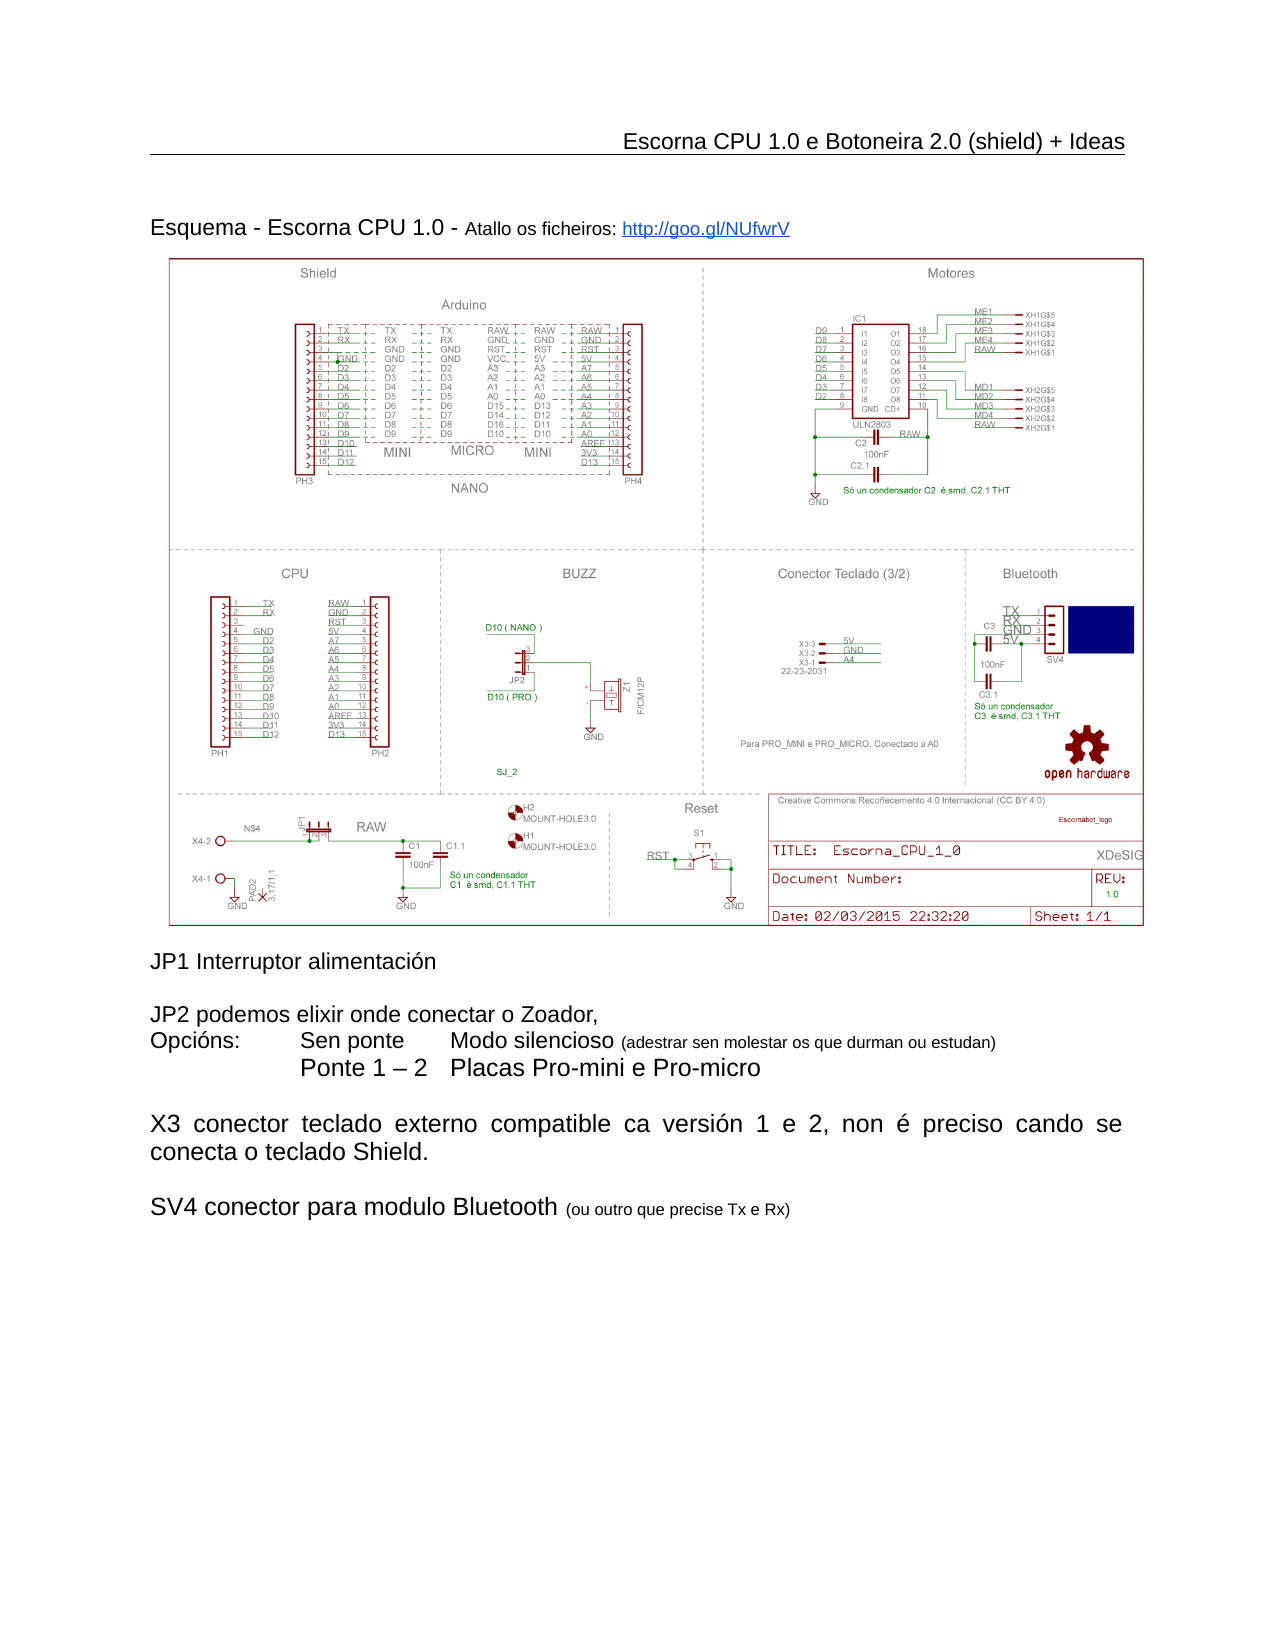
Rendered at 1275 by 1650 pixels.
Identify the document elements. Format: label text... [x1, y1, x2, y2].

text Opcións: Sen ponte Modo silencioso (adestrar sen molestar os que durman ou estudan) [150, 1027, 1125, 1053]
picture [168, 258, 1144, 926]
text SV4 conector para modulo Bluetooth (ou outro que precise Tx e Rx) [150, 1192, 1125, 1221]
text X3 conector teclado externo compatible ca versión 1 e 2, non é preciso cando se conecta o teclado Shield. [150, 1108, 1125, 1166]
text Esquema - Escorna CPU 1.0 - Atallo os ficheiros: http://goo.gl/NUfwrV [150, 214, 1125, 240]
text JP1 Interruptor alimentación [150, 948, 1125, 974]
text Ponte 1 – 2 Placas Pro-mini e Pro-micro [150, 1053, 1125, 1082]
text JP2 podemos elixir onde conectar o Zoador, [150, 1001, 1125, 1027]
